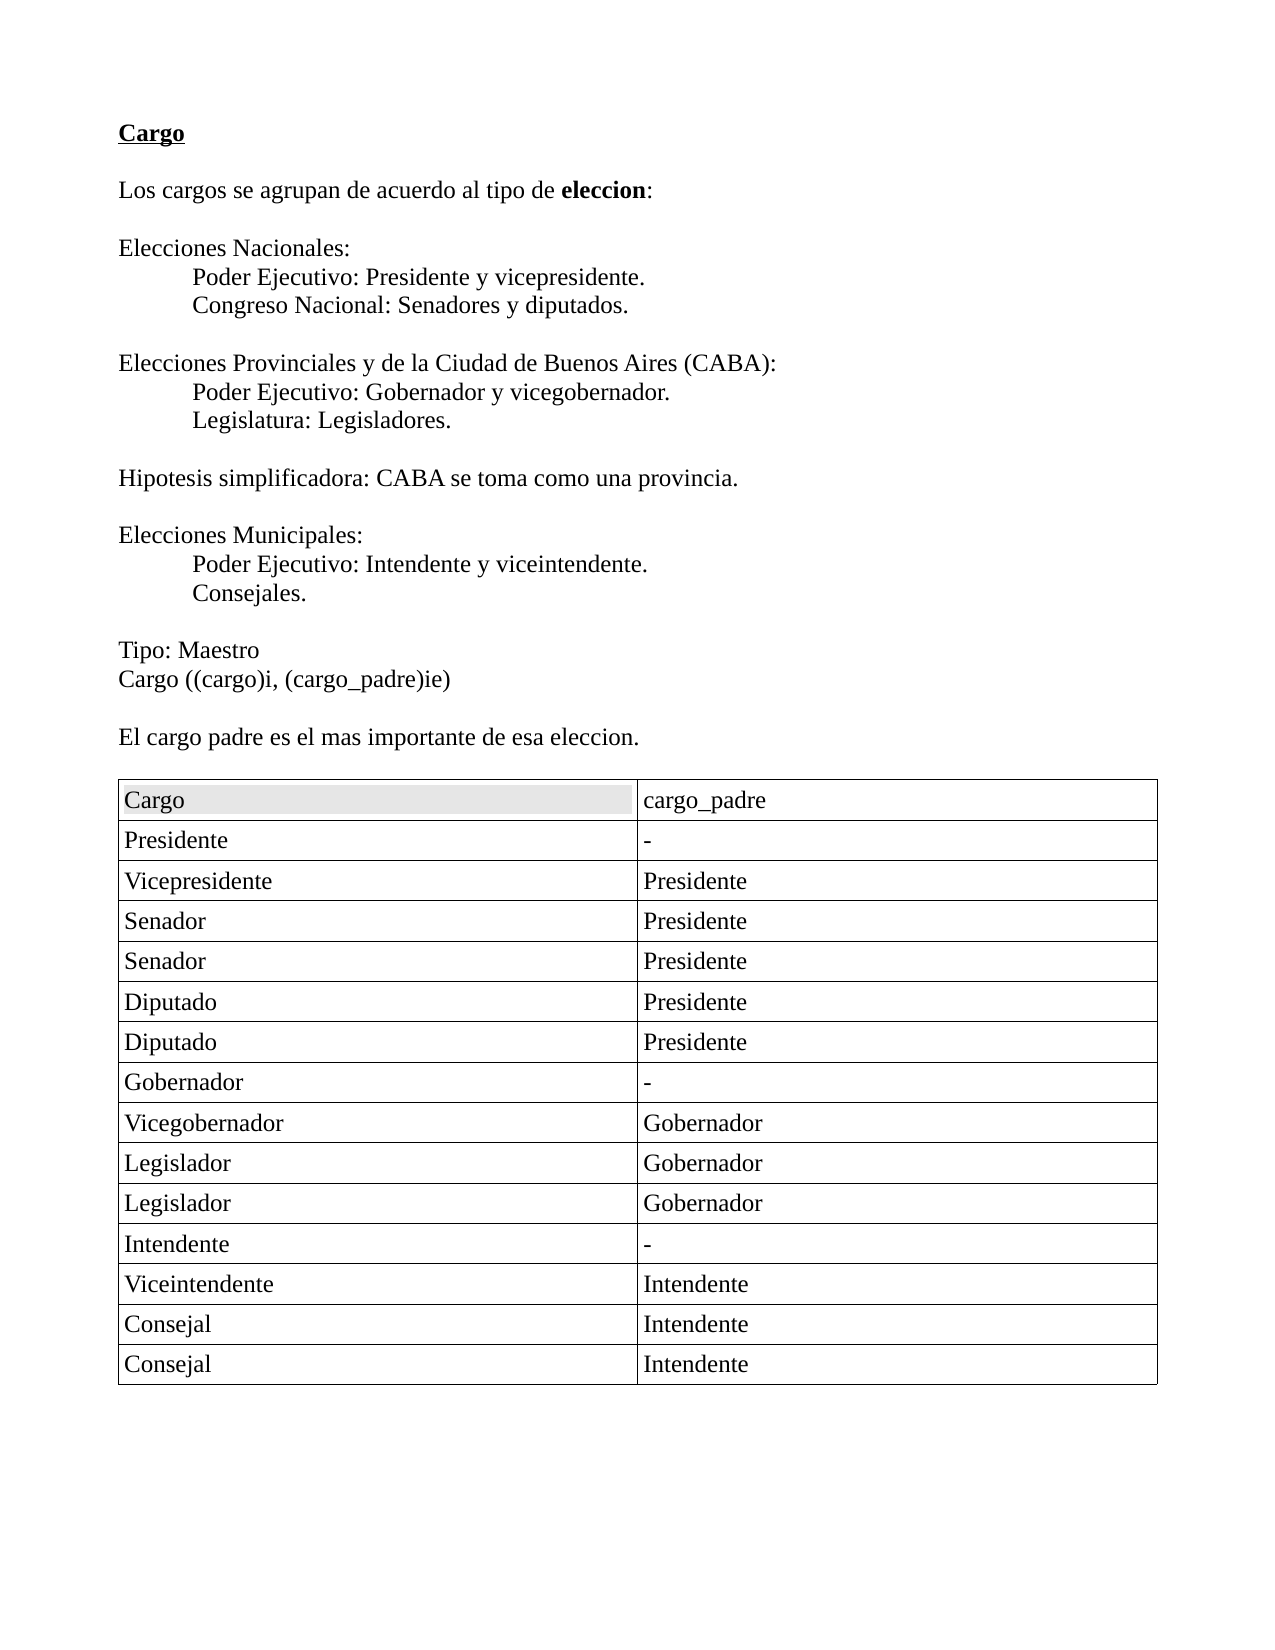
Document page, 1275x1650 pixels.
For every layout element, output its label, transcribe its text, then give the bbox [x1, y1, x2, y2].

table_cell Intendente [638, 1264, 1157, 1303]
text Poder Ejecutivo: Intendente y viceintendente. [118, 549, 1157, 578]
table_cell Gobernador [638, 1143, 1157, 1182]
table_cell Consejal [119, 1345, 637, 1384]
table_cell Gobernador [119, 1063, 637, 1102]
table_cell Diputado [119, 1022, 637, 1062]
text Legislatura: Legisladores. [118, 406, 1157, 434]
text Cargo [118, 118, 1157, 147]
text Los cargos se agrupan de acuerdo al tipo de eleccion: [118, 176, 1157, 204]
text Poder Ejecutivo: Gobernador y vicegobernador. [118, 377, 1157, 406]
table_cell - [638, 821, 1157, 860]
text Elecciones Municipales: [118, 521, 1157, 549]
table_cell Presidente [638, 1022, 1157, 1062]
table_cell Intendente [119, 1224, 637, 1263]
table_cell Gobernador [638, 1184, 1157, 1223]
table_cell Presidente [638, 861, 1157, 900]
text Poder Ejecutivo: Presidente y vicepresidente. [118, 262, 1157, 291]
table_cell Diputado [119, 982, 637, 1021]
table_cell Viceintendente [119, 1264, 637, 1303]
table_header Cargo [119, 780, 637, 820]
table_cell Consejal [119, 1305, 637, 1344]
table_cell Presidente [119, 821, 637, 860]
table_cell Vicegobernador [119, 1103, 637, 1142]
text Hipotesis simplificadora: CABA se toma como una provincia. [118, 463, 1157, 492]
table_cell Vicepresidente [119, 861, 637, 900]
table_cell Senador [119, 942, 637, 981]
text Tipo: Maestro [118, 636, 1157, 664]
table_cell - [638, 1063, 1157, 1102]
table_cell Intendente [638, 1305, 1157, 1344]
text Congreso Nacional: Senadores y diputados. [118, 291, 1157, 319]
table_cell Gobernador [638, 1103, 1157, 1142]
table_cell Presidente [638, 942, 1157, 981]
table_header cargo_padre [638, 780, 1157, 820]
table_cell Intendente [638, 1345, 1157, 1384]
text Elecciones Provinciales y de la Ciudad de Buenos Aires (CABA): [118, 348, 1157, 377]
table_cell Legislador [119, 1184, 637, 1223]
table_cell Legislador [119, 1143, 637, 1182]
text Consejales. [118, 578, 1157, 607]
table_cell Senador [119, 901, 637, 941]
table_cell Presidente [638, 982, 1157, 1021]
text Elecciones Nacionales: [118, 233, 1157, 262]
table_cell - [638, 1224, 1157, 1263]
text El cargo padre es el mas importante de esa eleccion. [118, 722, 1157, 751]
text Cargo ((cargo)i, (cargo_padre)ie) [118, 664, 1157, 693]
table_cell Presidente [638, 901, 1157, 941]
